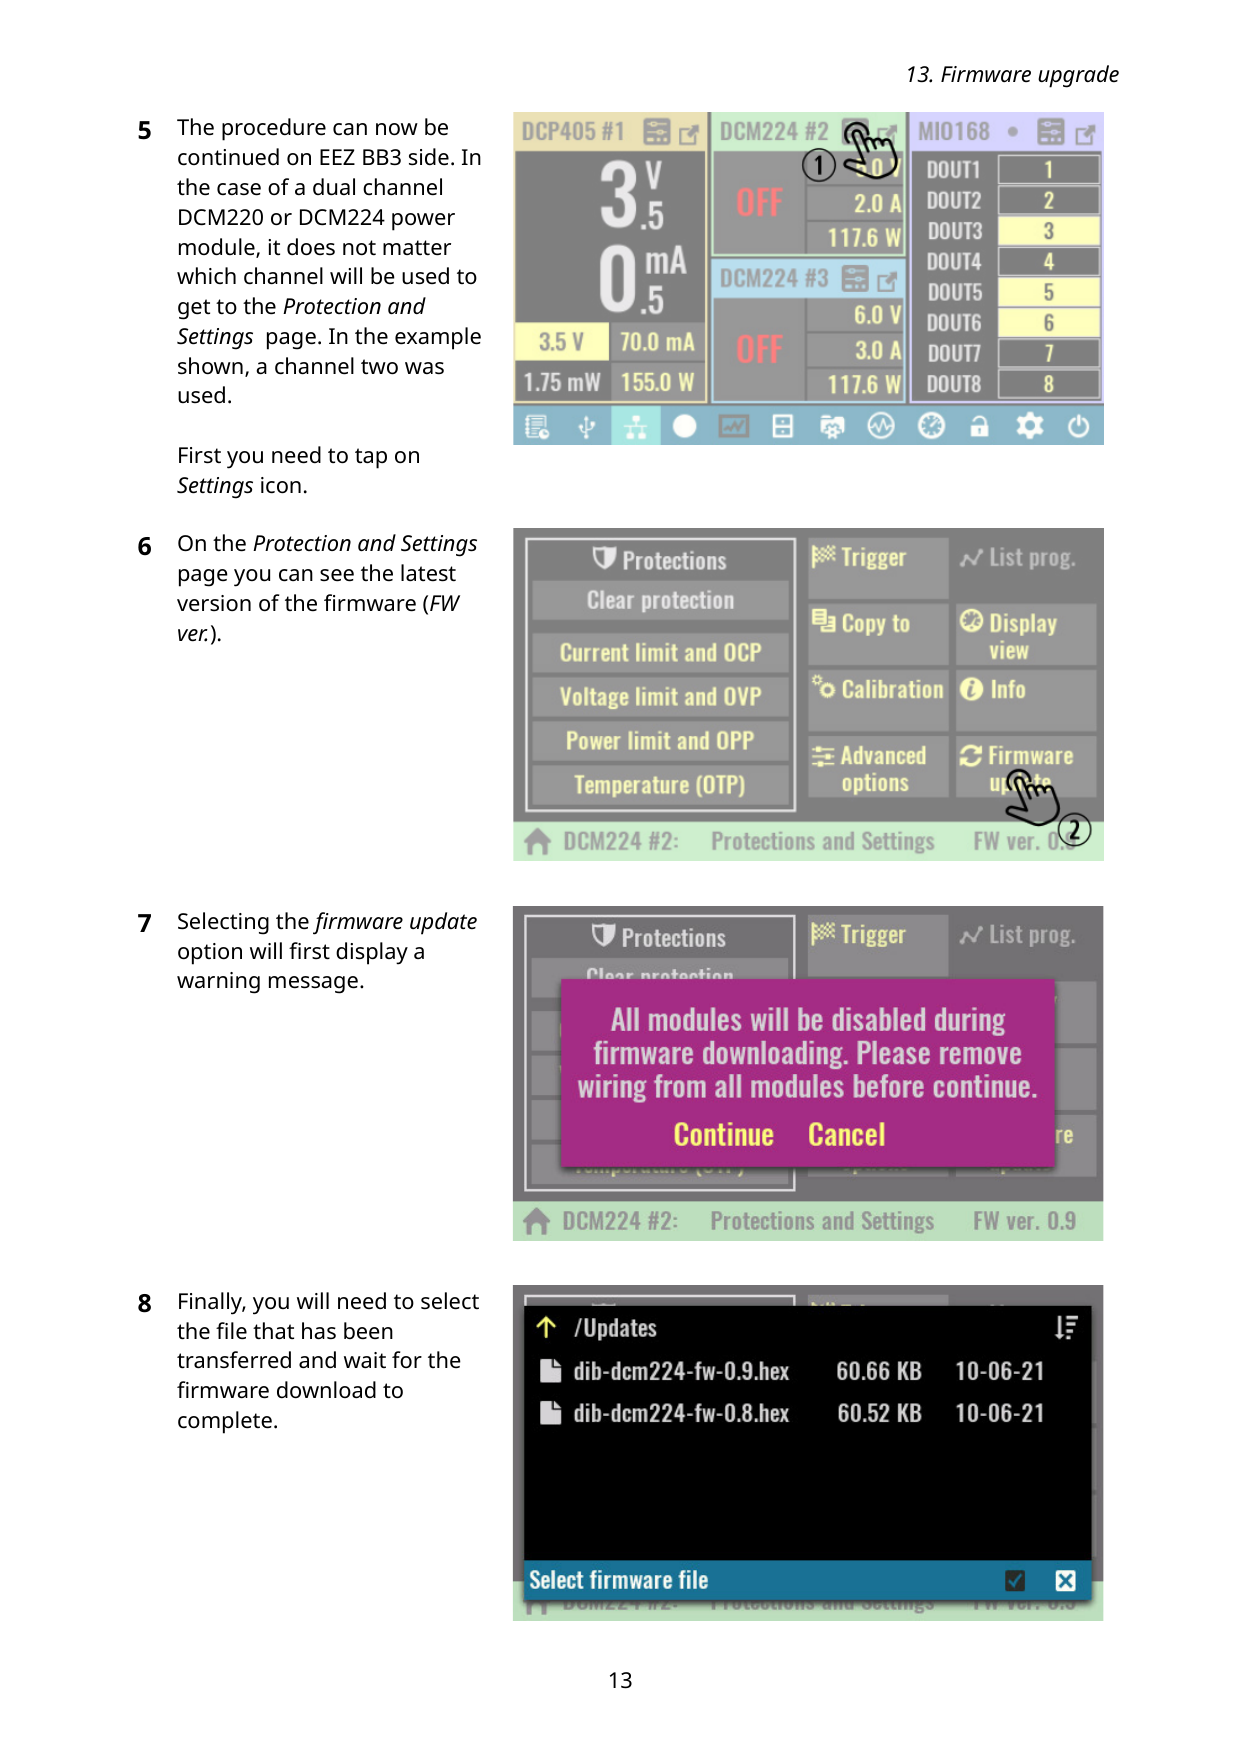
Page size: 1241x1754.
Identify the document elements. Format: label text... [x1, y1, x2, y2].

picture [513, 112, 1104, 445]
table_header [495, 900, 1122, 1263]
table_header 8 [118, 1280, 171, 1643]
table_header 7 [118, 900, 171, 1263]
table_header Finally, you will need to select the file that has been transferred and wait for the firmware download to complete. [171, 1280, 495, 1643]
table_header 6 [118, 523, 171, 883]
table_header [495, 1280, 1122, 1643]
table_header Selecting the firmware update option will first display a warning message. [171, 900, 495, 1263]
picture [513, 528, 1104, 861]
picture [512, 1285, 1104, 1621]
picture [512, 906, 1104, 1241]
table_cell [495, 445, 1122, 505]
table_header On the Protection and Settings page you can see the latest version of the firmware (FW ver.). [171, 523, 495, 883]
table_cell 5 [118, 107, 171, 505]
table_cell The procedure can now be continued on EEZ BB3 side. In the case of a dual channel DCM220 or DCM224 power module, it does not matter which channel will be used to get to the Protection and Settings page. In the example shown, a channel two was used. First you need to tap on Settings icon. [171, 107, 495, 505]
table_cell [495, 107, 1122, 444]
table_header [495, 523, 1122, 883]
